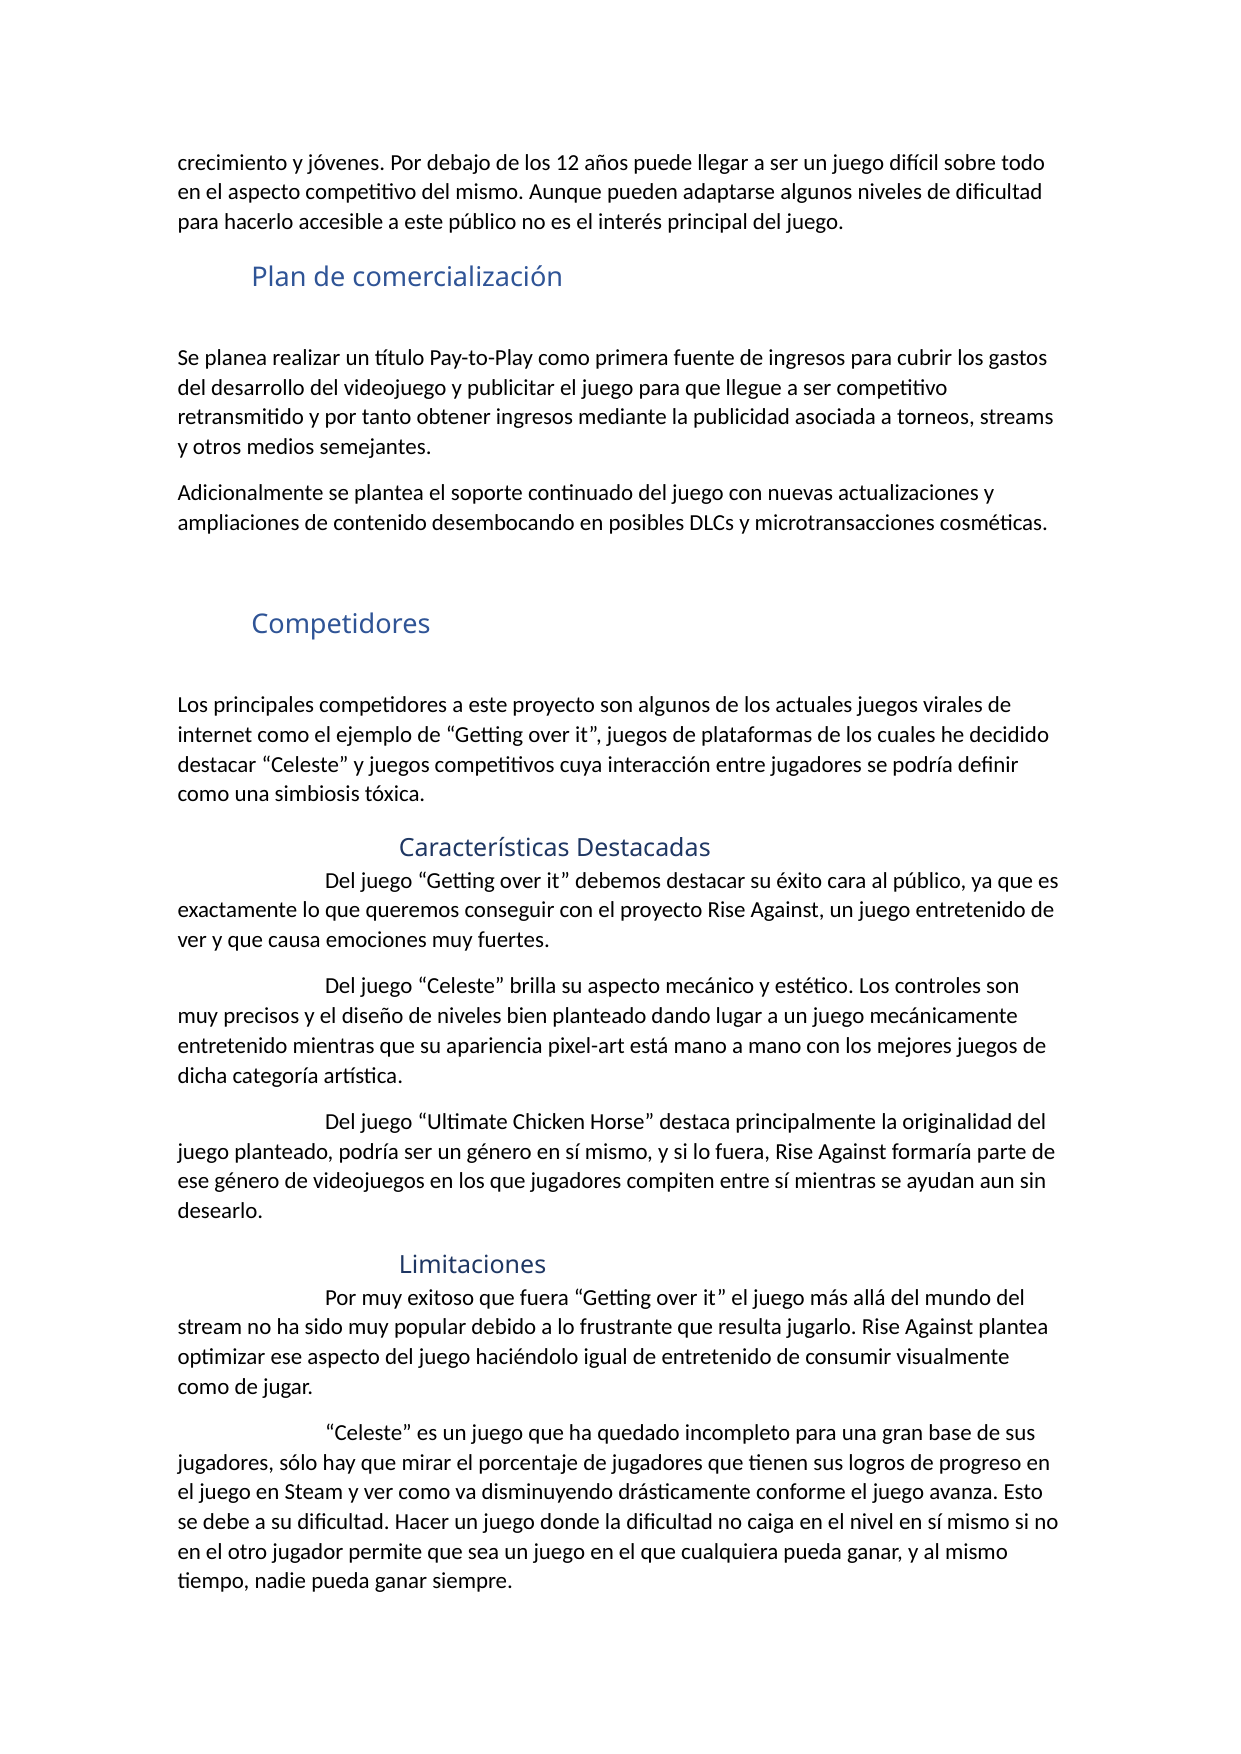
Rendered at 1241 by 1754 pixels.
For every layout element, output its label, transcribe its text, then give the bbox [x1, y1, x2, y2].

subtitle Plan de comercialización [177, 257, 1063, 294]
text Los principales competidores a este proyecto son algunos de los actuales juegos virales de internet como el ejemplo de “Getting over it”, juegos de plataformas de los cuales he decidido destacar “Celeste” y juegos competitivos cuya interacción entre jugadores se podría definir como una simbiosis tóxica. [177, 690, 1063, 807]
text Del juego “Ultimate Chicken Horse” destaca principalmente la originalidad del juego planteado, podría ser un género en sí mismo, y si lo fuera, Rise Against formaría parte de ese género de videojuegos en los que jugadores compiten entre sí mientras se ayudan aun sin desearlo. [177, 1107, 1063, 1224]
text Del juego “Celeste” brilla su aspecto mecánico y estético. Los controles son muy precisos y el diseño de niveles bien planteado dando lugar a un juego mecánicamente entretenido mientras que su apariencia pixel-art está mano a mano con los mejores juegos de dicha categoría artística. [177, 972, 1063, 1089]
subtitle Competidores [177, 605, 1063, 642]
text Adicionalmente se plantea el soporte continuado del juego con nuevas actualizaciones y ampliaciones de contenido desembocando en posibles DLCs y microtransacciones cosméticas. [177, 478, 1063, 536]
text crecimiento y jóvenes. Por debajo de los 12 años puede llegar a ser un juego difícil sobre todo en el aspecto competitivo del mismo. Aunque pueden adaptarse algunos niveles de dificultad para hacerlo accesible a este público no es el interés principal del juego. [177, 148, 1063, 235]
text Del juego “Getting over it” debemos destacar su éxito cara al público, ya que es exactamente lo que queremos conseguir con el proyecto Rise Against, un juego entretenido de ver y que causa emociones muy fuertes. [177, 866, 1063, 953]
subtitle Características Destacadas [177, 830, 1063, 864]
text Se planea realizar un título Pay-to-Play como primera fuente de ingresos para cubrir los gastos del desarrollo del videojuego y publicitar el juego para que llegue a ser competitivo retransmitido y por tanto obtener ingresos mediante la publicidad asociada a torneos, streams y otros medios semejantes. [177, 343, 1063, 460]
subtitle Limitaciones [177, 1247, 1063, 1281]
text “Celeste” es un juego que ha quedado incompleto para una gran base de sus jugadores, sólo hay que mirar el porcentaje de jugadores que tienen sus logros de progreso en el juego en Steam y ver como va disminuyendo drásticamente conforme el juego avanza. Esto se debe a su dificultad. Hacer un juego donde la dificultad no caiga en el nivel en sí mismo si no en el otro jugador permite que sea un juego en el que cualquiera pueda ganar, y al mismo tiempo, nadie pueda ganar siempre. [177, 1418, 1063, 1594]
text Por muy exitoso que fuera “Getting over it” el juego más allá del mundo del stream no ha sido muy popular debido a lo frustrante que resulta jugarlo. Rise Against plantea optimizar ese aspecto del juego haciéndolo igual de entretenido de consumir visualmente como de jugar. [177, 1283, 1063, 1400]
